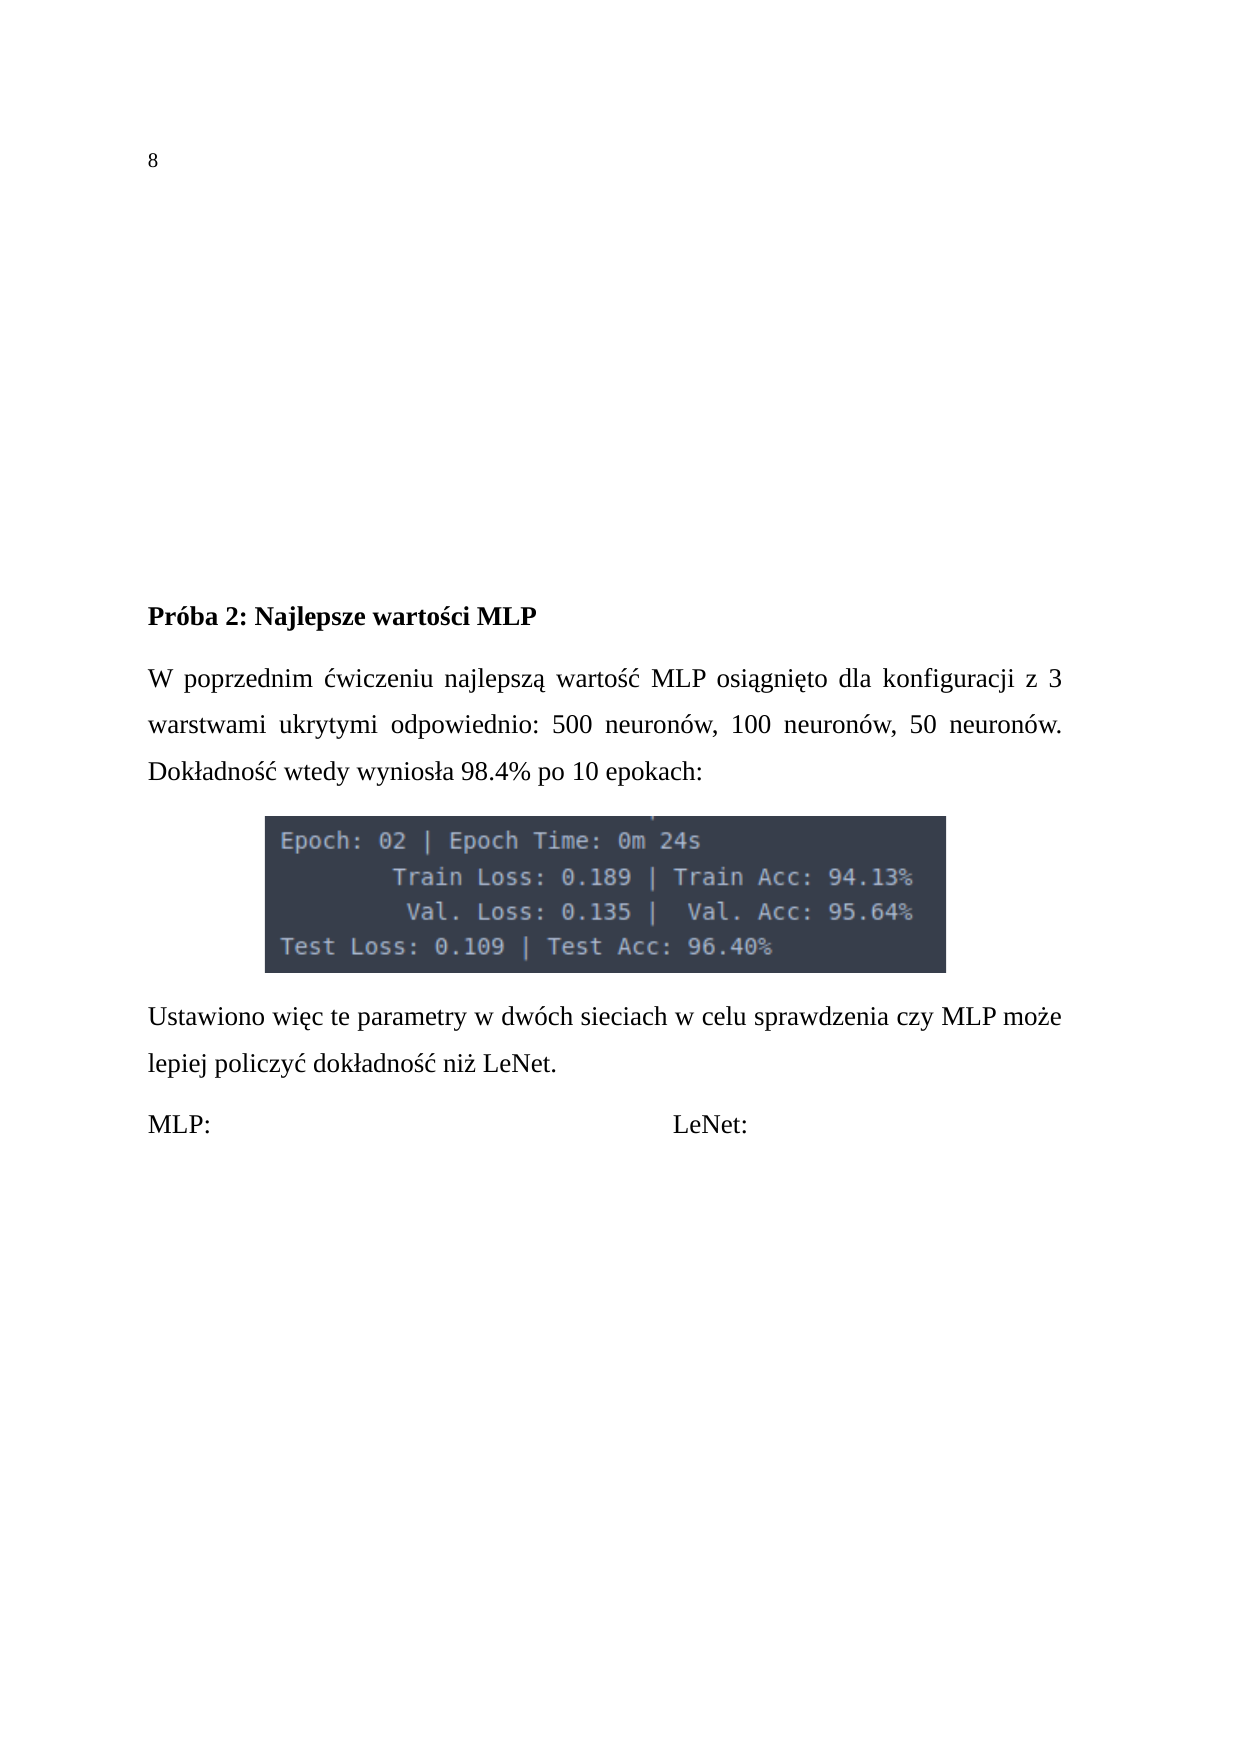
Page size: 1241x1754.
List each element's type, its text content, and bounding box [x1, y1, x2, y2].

text Próba 2: Najlepsze wartości MLP [148, 600, 1063, 632]
text MLP: LeNet: [148, 1108, 1063, 1139]
picture [264, 816, 947, 973]
text Ustawiono więc te parametry w dwóch sieciach w celu sprawdzenia czy MLP może lepiej policzyć dokładność niż LeNet. [148, 1000, 1063, 1078]
text W poprzednim ćwiczeniu najlepszą wartość MLP osiągnięto dla konfiguracji z 3 warstwami ukrytymi odpowiednio: 500 neuronów, 100 neuronów, 50 neuronów. Dokładność wtedy wyniosła 98.4% po 10 epokach: [148, 662, 1063, 786]
